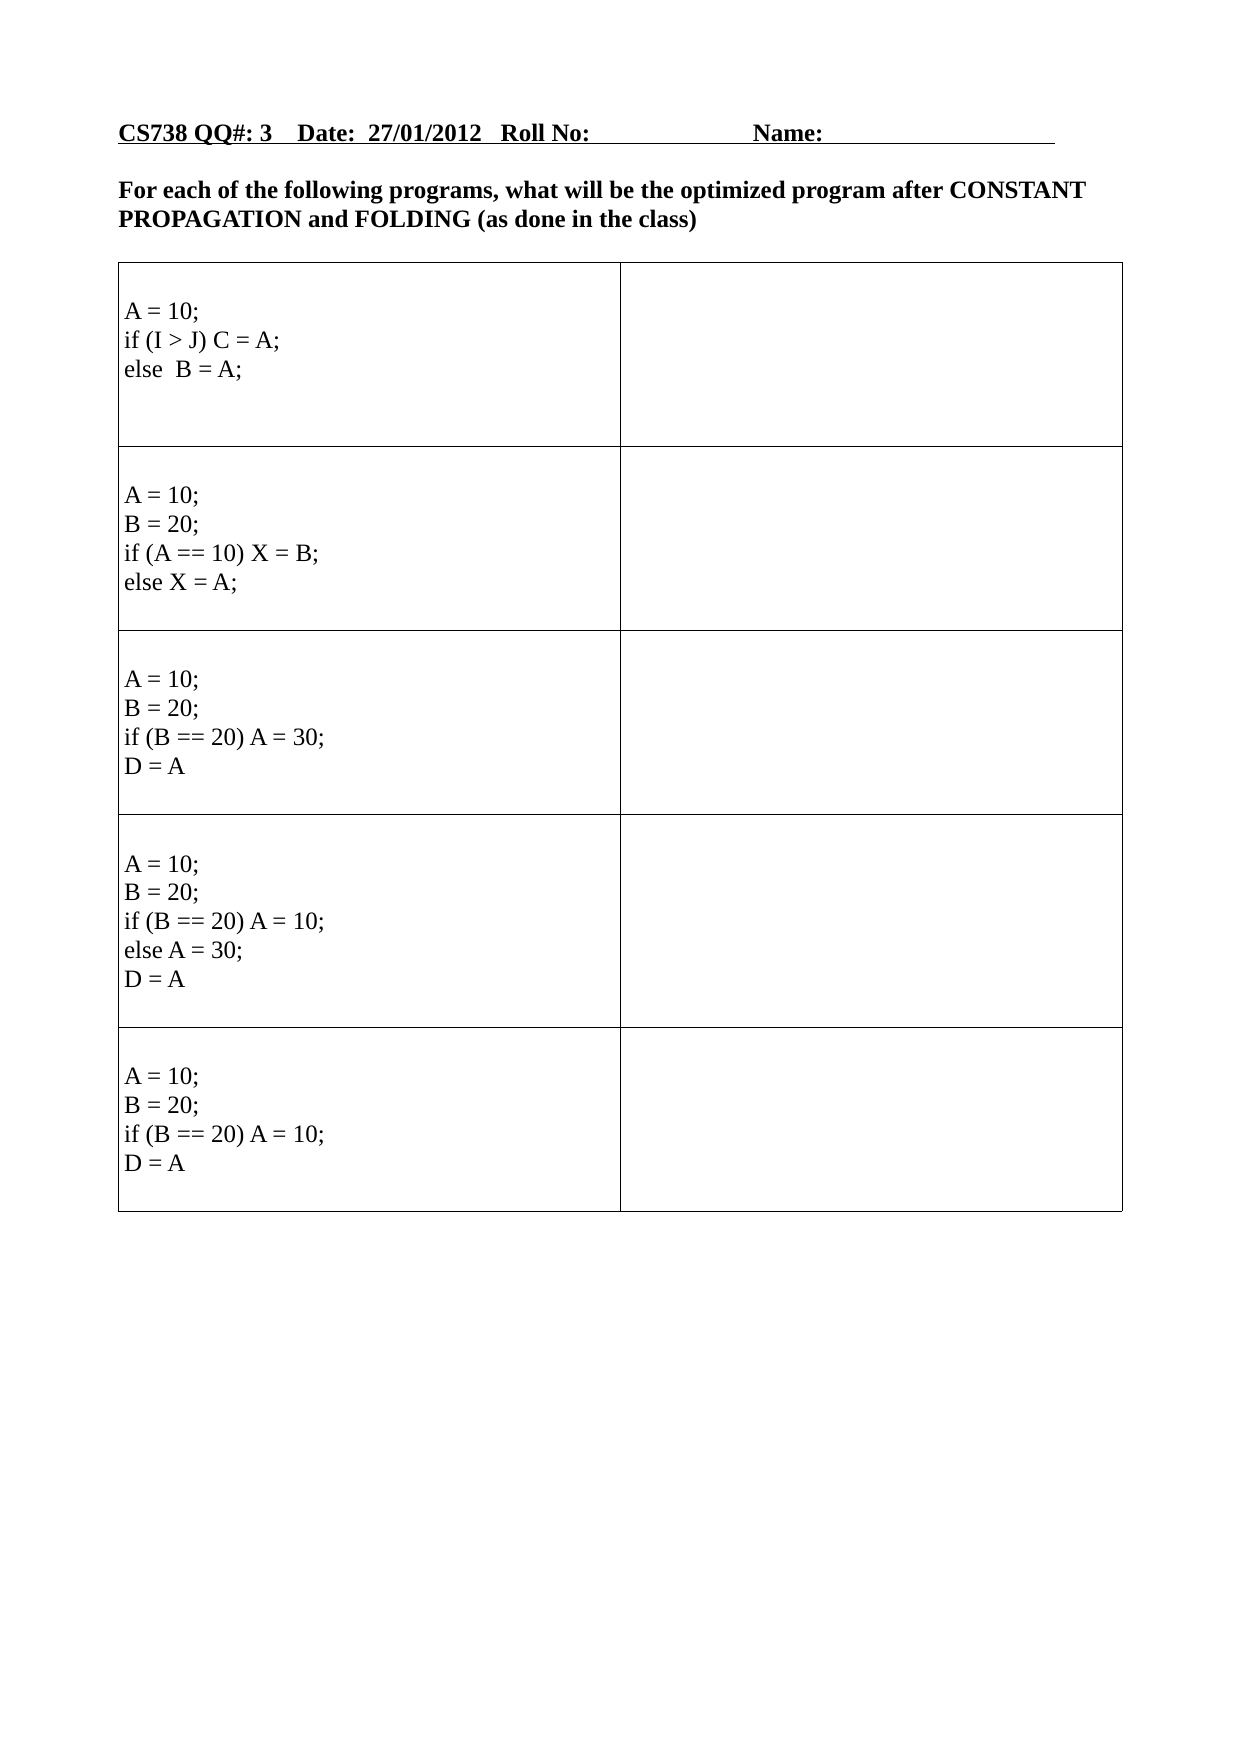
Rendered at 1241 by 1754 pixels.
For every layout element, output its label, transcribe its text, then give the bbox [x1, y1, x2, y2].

text CS738 QQ#: 3 Date: 27/01/2012 Roll No: Name: [118, 118, 1122, 147]
table_cell [621, 1028, 1122, 1211]
table_header [621, 263, 1122, 446]
table_cell [621, 815, 1122, 1027]
table_cell A = 10; B = 20; if (A == 10) X = B; else X = A; [119, 447, 620, 630]
table_cell [621, 447, 1122, 630]
table_cell A = 10; B = 20; if (B == 20) A = 10; else A = 30; D = A [119, 815, 620, 1027]
table_header A = 10; if (I > J) C = A; else B = A; [119, 263, 620, 446]
table_cell A = 10; B = 20; if (B == 20) A = 30; D = A [119, 631, 620, 814]
text For each of the following programs, what will be the optimized program after CONSTANT PROPAGATION and FOLDING (as done in the class) [118, 176, 1122, 233]
table_cell A = 10; B = 20; if (B == 20) A = 10; D = A [119, 1028, 620, 1211]
table_cell [621, 631, 1122, 814]
